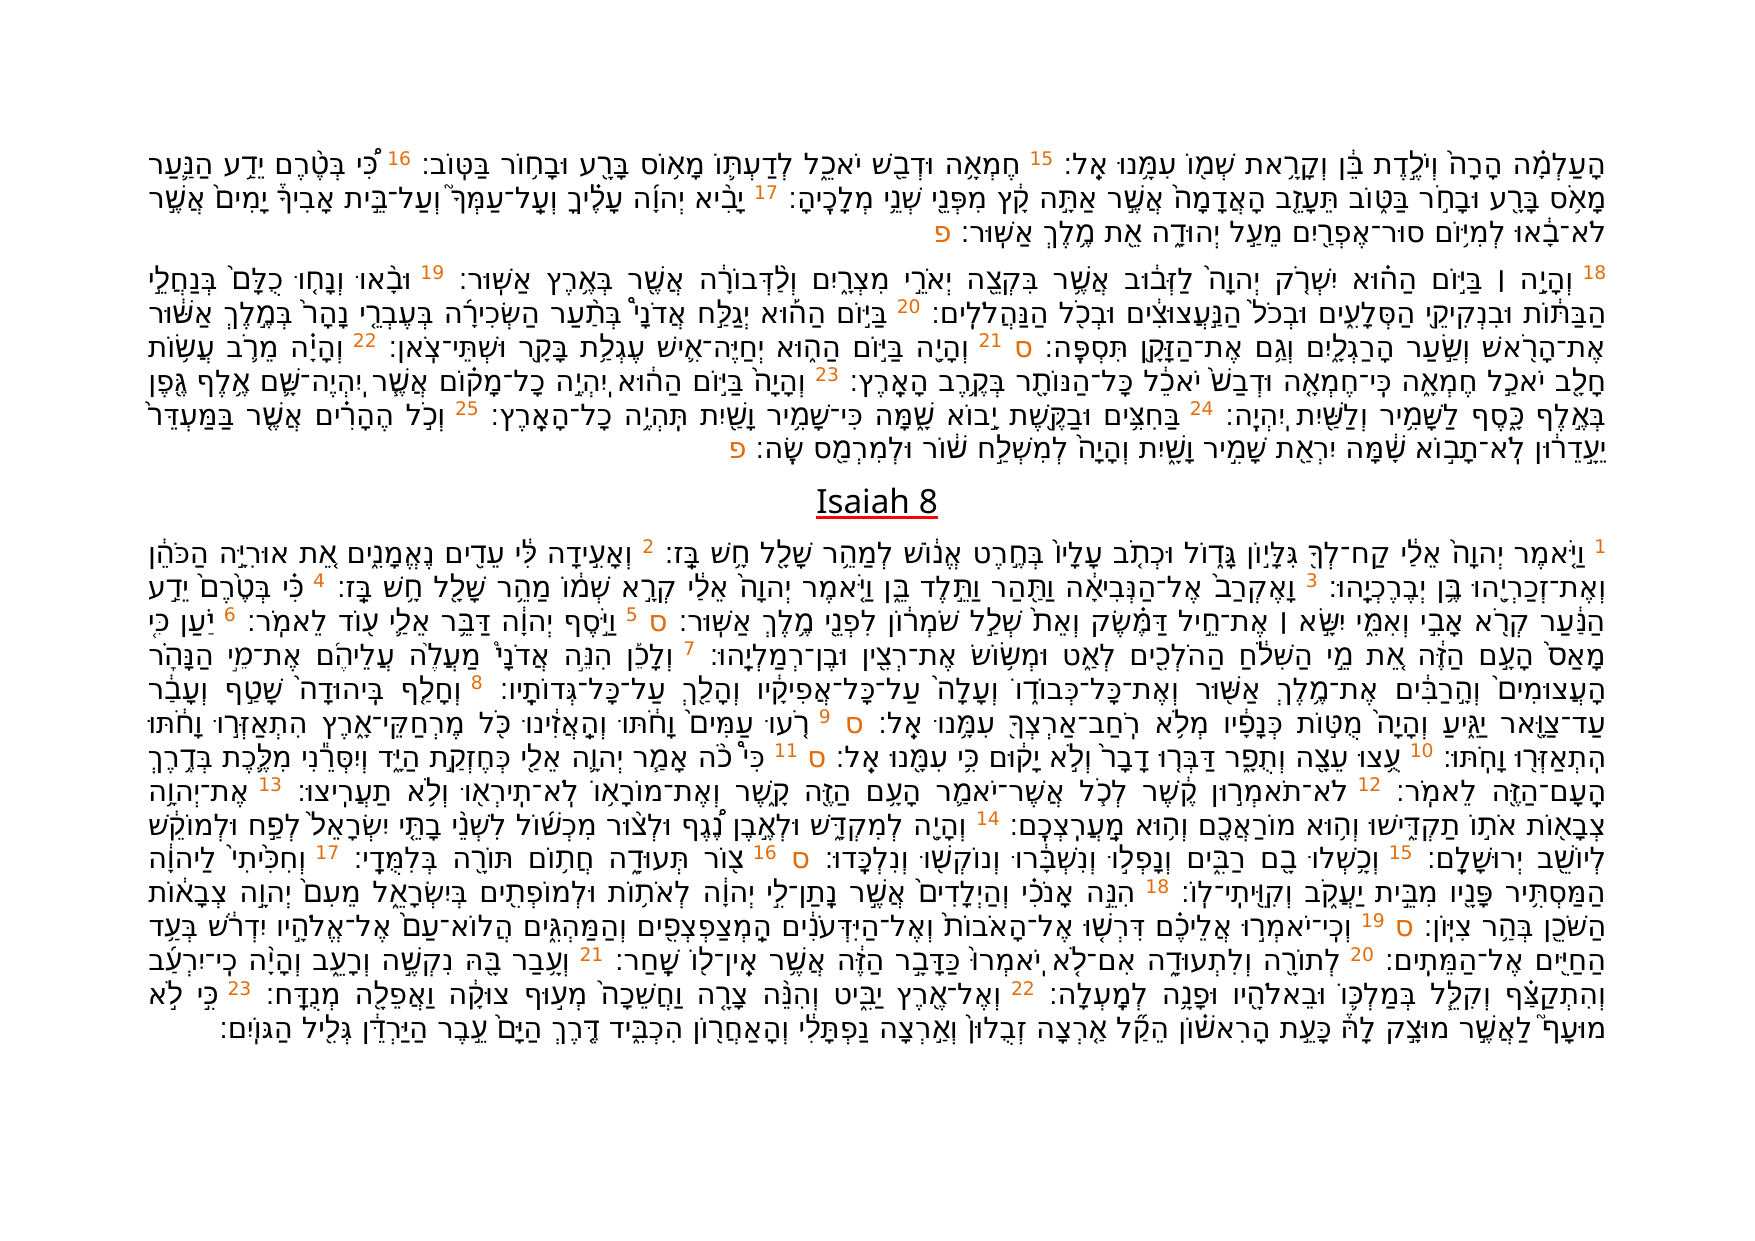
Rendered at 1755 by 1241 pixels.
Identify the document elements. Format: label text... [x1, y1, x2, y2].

text ‬‬‬18 וְהָיָ֣ה ׀ בַּיּ֣וֹם הַה֗וּא יִשְׁרֹ֤ק יְהוָה֙ לַזְּב֔וּב אֲשֶׁ֥ר בִּקְצֵ֖ה יְאֹרֵ֣י מִצְרָ֑יִם וְלַ֨דְּבוֹרָ֔ה אֲשֶׁ֖ר בְּאֶ֥רֶץ אַשּֽׁוּר׃ ‬‬‬19 וּבָ֨אוּ וְנָח֤וּ כֻלָּם֙ בְּנַחֲלֵ֣י הַבַּתּ֔וֹת וּבִנְקִיקֵ֖י הַסְּלָעִ֑ים וּבְכֹל֙ הַנַּ֣עֲצוּצִ֔ים וּבְכֹ֖ל הַנַּהֲלֹלִֽים׃ ‬‬‬20 בַּיּ֣וֹם הַה֡וּא יְגַלַּ֣ח אֲדֹנָי֩ בְּתַ֨עַר הַשְּׂכִירָ֜ה בְּעֶבְרֵ֤י נָהָר֙ בְּמֶ֣לֶךְ אַשּׁ֔וּר אֶת־הָרֹ֖אשׁ וְשַׂ֣עַר הָרַגְלָ֑יִם וְגַ֥ם אֶת־הַזָּקָ֖ן תִּסְפֶּֽה׃ ס ‬‬‬21 וְהָיָ֖ה בַּיּ֣וֹם הַה֑וּא יְחַיֶּה־אִ֛ישׁ עֶגְלַ֥ת בָּקָ֖ר וּשְׁתֵּי־צֹֽאן׃ ‬‬‬22 וְהָיָ֗ה מֵרֹ֛ב עֲשׂ֥וֹת חָלָ֖ב יֹאכַ֣ל חֶמְאָ֑ה כִּֽי־חֶמְאָ֤ה וּדְבַשׁ֙ יֹאכֵ֔ל כָּל־הַנּוֹתָ֖ר בְּקֶ֥רֶב הָאָֽרֶץ׃ ‬‬‬23 וְהָיָה֙ בַּיּ֣וֹם הַה֔וּא יִֽהְיֶ֣ה כָל־מָק֗וֹם אֲשֶׁ֧ר יִֽהְיֶה־שָּׁ֛ם אֶ֥לֶף גֶּ֖פֶן בְּאֶ֣לֶף כָּ֑סֶף לַשָּׁמִ֥יר וְלַשַּׁ֖יִת יִֽהְיֶֽה׃ ‬‬‬24 בַּחִצִּ֥ים וּבַקֶּ֖שֶׁת יָ֣בוֹא שָׁ֑מָּה כִּי־שָׁמִ֥יר וָשַׁ֖יִת תִּֽהְיֶ֥ה כָל־הָאָֽרֶץ׃ ‬‬‬25 וְכֹ֣ל הֶהָרִ֗ים אֲשֶׁ֤ר בַּמַּעְדֵּר֙ יֵעָ֣דֵר֔וּן לֹֽא־תָב֣וֹא שָׁ֔מָּה יִרְאַ֖ת שָׁמִ֣יר וָשָׁ֑יִת וְהָיָה֙ לְמִשְׁלַ֣ח שׁ֔וֹר וּלְמִרְמַ֖ס שֶֽׂה׃ פ ‬‬‬‬‬‬‬‬‬‬‬ [148, 262, 1606, 466]
text 1 וַיֹּ֤אמֶר יְהוָה֙ אֵלַ֔י קַח־לְךָ֖ גִּלָּי֣וֹן גָּד֑וֹל וּכְתֹ֤ב עָלָיו֙ בְּחֶ֣רֶט אֱנ֔וֹשׁ לְמַהֵ֥ר שָׁלָ֖ל חָ֥שׁ בַּֽז׃ 2 וְאָעִ֣ידָה לִּ֔י עֵדִ֖ים נֶאֱמָנִ֑ים אֵ֚ת אוּרִיָּ֣ה הַכֹּהֵ֔ן וְאֶת־זְכַרְיָ֖הוּ בֶּ֥ן יְבֶרֶכְיָֽהוּ׃ ‬‬‬3 וָאֶקְרַב֙ אֶל־הַנְּבִיאָ֔ה וַתַּ֖הַר וַתֵּ֣לֶד בֵּ֑ן וַיֹּ֤אמֶר יְהוָה֙ אֵלַ֔י קְרָ֣א שְׁמ֔וֹ מַהֵ֥ר שָׁלָ֖ל חָ֥שׁ בַּֽז׃ ‬‬‬4 כִּ֗י בְּטֶ֙רֶם֙ יֵדַ֣ע הַנַּ֔עַר קְרֹ֖א אָבִ֣י וְאִמִּ֑י יִשָּׂ֣א ׀ אֶת־חֵ֣יל דַּמֶּ֗שֶׂק וְאֵת֙ שְׁלַ֣ל שֹׁמְר֔וֹן לִפְנֵ֖י מֶ֥לֶךְ אַשּֽׁוּר׃ ס ‬‬‬5 וַיֹּ֣סֶף יְהוָ֔ה דַּבֵּ֥ר אֵלַ֛י ע֖וֹד לֵאמֹֽר׃ ‬‬‬6 יַ֗עַן כִּ֤י מָאַס֙ הָעָ֣ם הַזֶּ֔ה אֵ֚ת מֵ֣י הַשִּׁלֹ֔חַ הַהֹלְכִ֖ים לְאַ֑ט וּמְשׂ֥וֹשׂ אֶת־רְצִ֖ין וּבֶן־רְמַלְיָֽהוּ׃ ‬‬‬‬7 וְלָכֵ֡ן הִנֵּ֣ה אֲדֹנָי֩ מַעֲלֶ֨ה עֲלֵיהֶ֜ם אֶת־מֵ֣י הַנָּהָ֗ר הָעֲצוּמִים֙ וְהָ֣רַבִּ֔ים אֶת־מֶ֥לֶךְ אַשּׁ֖וּר וְאֶת־כָּל־כְּבוֹד֑וֹ וְעָלָה֙ עַל־כָּל־אֲפִיקָ֔יו וְהָלַ֖ךְ עַל־כָּל־גְּדוֹתָֽיו׃ ‬‬‬8 וְחָלַ֤ף בִּֽיהוּדָה֙ שָׁטַ֣ף וְעָבַ֔ר עַד־צַוָּ֖אר יַגִּ֑יעַ וְהָיָה֙ מֻטּ֣וֹת כְּנָפָ֔יו מְלֹ֥א רֹֽחַב־אַרְצְךָ֖ עִמָּ֥נוּ אֵֽל׃ ס ‬‬‬9 רֹ֤עוּ עַמִּים֙ וָחֹ֔תּוּ וְהַֽאֲזִ֔ינוּ כֹּ֖ל מֶרְחַקֵּי־אָ֑רֶץ הִתְאַזְּר֣וּ וָחֹ֔תּוּ הִֽתְאַזְּר֖וּ וָחֹֽתּוּ׃ ‬‬‬10 עֻ֥צוּ עֵצָ֖ה וְתֻפָ֑ר דַּבְּר֤וּ דָבָר֙ וְלֹ֣א יָק֔וּם כִּ֥י עִמָּ֖נוּ אֵֽל׃ ס ‬‬‬11 כִּי֩ כֹ֨ה אָמַ֧ר יְהוָ֛ה אֵלַ֖י כְּחֶזְקַ֣ת הַיָּ֑ד וְיִסְּרֵ֕נִי מִלֶּ֛כֶת בְּדֶ֥רֶךְ הָֽעָם־הַזֶּ֖ה לֵאמֹֽר׃ ‬‬‬12 לֹא־תֹאמְר֣וּן קֶ֔שֶׁר לְכֹ֧ל אֲשֶׁר־יֹאמַ֛ר הָעָ֥ם הַזֶּ֖ה קָ֑שֶׁר וְאֶת־מוֹרָא֥וֹ לֹֽא־תִֽירְא֖וּ וְלֹ֥א תַעֲרִֽיצוּ׃ ‬‬‬13 אֶת־יְהוָ֥ה צְבָא֖וֹת אֹת֣וֹ תַקְדִּ֑ישׁוּ וְה֥וּא מוֹרַאֲכֶ֖ם וְה֥וּא מֽ͏ַעֲרִֽצְכֶֽם׃ ‬‬‬14 וְהָיָ֖ה לְמִקְדָּ֑שׁ וּלְאֶ֣בֶן נֶ֠גֶף וּלְצ֨וּר מִכְשׁ֜וֹל לִשְׁנֵ֨י בָתֵּ֤י יִשְׂרָאֵל֙ לְפַ֣ח וּלְמוֹקֵ֔שׁ לְיוֹשֵׁ֖ב יְרוּשָׁלָֽ͏ִם׃ ‬‬‬15 וְכָ֥שְׁלוּ בָ֖ם רַבִּ֑ים וְנָפְל֣וּ וְנִשְׁבָּ֔רוּ וְנוֹקְשׁ֖וּ וְנִלְכָּֽדוּ׃ ס ‬‬‬16 צ֖וֹר תְּעוּדָ֑ה חֲת֥וֹם תּוֹרָ֖ה בְּלִמֻּדָֽי׃ ‬‬‬17 וְחִכִּ֙יתִי֙ לַיהוָ֔ה הַמַּסְתִּ֥יר פָּנָ֖יו מִבֵּ֣ית יַעֲקֹ֑ב וְקִוֵּ֖יתִֽי־לֽוֹ׃ ‬‬‬18 הִנֵּ֣ה אָנֹכִ֗י וְהַיְלָדִים֙ אֲשֶׁ֣ר נָֽתַן־לִ֣י יְהוָ֔ה לְאֹת֥וֹת וּלְמוֹפְתִ֖ים בְּיִשְׂרָאֵ֑ל מֵעִם֙ יְהוָ֣ה צְבָא֔וֹת הַשֹּׁכֵ֖ן בְּהַ֥ר צִיּֽוֹן׃ ס ‬‬‬19 וְכִֽי־יֹאמְר֣וּ אֲלֵיכֶ֗ם דִּרְשׁ֤וּ אֶל־הָאֹבוֹת֙ וְאֶל־הַיִּדְּעֹנִ֔ים הַֽמְצַפְצְפִ֖ים וְהַמַּהְגִּ֑ים הֲלוֹא־עַם֙ אֶל־אֱלֹהָ֣יו יִדְרֹ֔שׁ בְּעַ֥ד הַחַיִּ֖ים אֶל־הַמֵּתִֽים׃ ‬‬‬20 לְתוֹרָ֖ה וְלִתְעוּדָ֑ה אִם־לֹ֤א יֹֽאמְרוּ֙ כַּדָּבָ֣ר הַזֶּ֔ה אֲשֶׁ֥ר אֵֽין־ל֖וֹ שָֽׁחַר׃ ‬‬‬21 וְעָ֥בַר בָּ֖הּ נִקְשֶׁ֣ה וְרָעֵ֑ב וְהָיָ֨ה כִֽי־יִרְעַ֜ב וְהִתְקַצַּ֗ף וְקִלֵּ֧ל בְּמַלְכּ֛וֹ וּבֵאלֹהָ֖יו וּפָנָ֥ה לְמָֽעְלָה׃ ‬‬‬22 וְאֶל־אֶ֖רֶץ יַבִּ֑יט וְהִנֵּ֨ה צָרָ֤ה וַחֲשֵׁכָה֙ מְע֣וּף צוּקָ֔ה וַאֲפֵלָ֖ה מְנֻדָּֽח׃ ‬‬‬23 כִּ֣י לֹ֣א מוּעָף֮ לַאֲשֶׁ֣ר מוּצָ֣ק לָהּ֒ כָּעֵ֣ת הָרִאשׁ֗וֹן הֵקַ֞ל אַ֤רְצָה זְבֻלוּן֙ וְאַ֣רְצָה נַפְתָּלִ֔י וְהָאַחֲר֖וֹן הִכְבִּ֑יד דֶּ֤רֶךְ הַיָּם֙ עֵ֣בֶר הַיַּרְדֵּ֔ן גְּלִ֖יל הַגּוֹיִֽם׃ ‬‬‬‬‬‬‬‬‬‬‬‬‬‬‬‬‬‬‬‬‬‬‬‬‬ [148, 536, 1606, 1046]
text 1 וַיְהִ֡י בִּימֵ֣י אָ֠חָז בֶּן־יוֹתָ֨ם בֶּן־עֻזִּיָּ֜הוּ מֶ֣לֶךְ יְהוּדָ֗ה עָלָ֣ה רְצִ֣ין מֶֽלֶךְ־אֲ֠רָם וּפֶ֨קַח בֶּן־רְמַלְיָ֤הוּ מֶֽלֶךְ־יִשְׂרָאֵל֙ יְר֣וּשָׁלִַ֔ם לַמִּלְחָמָ֖ה עָלֶ֑יהָ וְלֹ֥א יָכֹ֖ל לְהִלָּחֵ֥ם עָלֶֽיהָ׃ 2 וַיֻּגַּ֗ד לְבֵ֤ית דָּוִד֙ לֵאמֹ֔ר נָ֥חָֽה אֲרָ֖ם עַל־אֶפְרָ֑יִם וַיָּ֤נַע לְבָבוֹ֙ וּלְבַ֣ב עַמּ֔וֹ כְּנ֥וֹעַ עֲצֵי־יַ֖עַר מִפְּנֵי־רֽוּחַ׃ ‬‬‬3 וַיֹּ֣אמֶר יְהוָה֮ אֶֽל־יְשַׁעְיָהוּ֒ צֵא־נָא֙ לִקְרַ֣את אָחָ֔ז אַתָּ֕ה וּשְׁאָ֖ר יָשׁ֣וּב בְּנֶ֑ךָ אֶל־קְצֵ֗ה תְּעָלַת֙ הַבְּרֵכָ֣ה הָעֶלְיוֹנָ֔ה אֶל־מְסִלַּ֖ת שְׂדֵ֥ה כוֹבֵֽס׃ ‬‬‬4 וְאָמַרְתָּ֣ אֵ֠לָיו הִשָּׁמֵ֨ר וְהַשְׁקֵ֜ט אַל־תִּירָ֗א וּלְבָבְךָ֙ אַל־יֵרַ֔ךְ מִשְּׁנֵ֨י זַנְב֧וֹת הָאוּדִ֛ים הָעֲשֵׁנִ֖ים הָאֵ֑לֶּה בָּחֳרִי־אַ֛ף רְצִ֥ין וַאֲרָ֖ם וּבֶן־רְמַלְיָֽהוּ׃ ‬‬‬5 יַ֗עַן כִּֽי־יָעַ֥ץ עָלֶ֛יךָ אֲרָ֖ם רָעָ֑ה אֶפְרַ֥יִם וּבֶן־רְמַלְיָ֖הוּ לֵאמֹֽר׃ ‬‬‬6 נַעֲלֶ֤ה בִֽיהוּדָה֙ וּנְקִיצֶ֔נָּה וְנַבְקִעֶ֖נָּה אֵלֵ֑ינוּ וְנַמְלִ֥יךְ מֶ֙לֶךְ֙ בְּתוֹכָ֔הּ אֵ֖ת בֶּן־טָֽבְאַֽל׃ ס ‬‬‬7 כֹּ֥ה אָמַ֖ר אֲדֹנָ֣י יְהוִ֑ה לֹ֥א תָק֖וּם וְלֹ֥א תִֽהְיֶֽה׃ ‬‬‬8 כִּ֣י רֹ֤אשׁ אֲרָם֙ דַּמֶּ֔שֶׂק וְרֹ֥אשׁ דַּמֶּ֖שֶׂק רְצִ֑ין וּבְע֗וֹד שִׁשִּׁ֤ים וְחָמֵשׁ֙ שָׁנָ֔ה יֵחַ֥ת אֶפְרַ֖יִם מֵעָֽם׃ ‬‬‬9 וְרֹ֤אשׁ אֶפְרַ֙יִם֙ שֹׁמְר֔וֹן וְרֹ֥אשׁ שֹׁמְר֖וֹן בֶּן־רְמַלְיָ֑הוּ אִ֚ם לֹ֣א תַאֲמִ֔ינוּ כִּ֖י לֹ֥א תֵאָמֵֽנוּ׃ ס ‬‬‬10 וַיּ֣וֹסֶף יְהוָ֔ה דַּבֵּ֥ר אֶל־אָחָ֖ז לֵאמֹֽר׃ ‬‬‬11 שְׁאַל־לְךָ֣ א֔וֹת מֵעִ֖ם יְהוָ֣ה אֱלֹהֶ֑יךָ הַעְמֵ֣ק שְׁאָ֔לָה א֖וֹ הַגְבֵּ֥הַּ לְמָֽעְלָה׃ ‬‬‬12 וַיֹּ֖אמֶר אָחָ֑ז לֹא־אֶשְׁאַ֥ל וְלֹֽא־אֲנַסֶּ֖ה אֶת־יְהוָֽה׃ ‬‬‬13 וַיֹּ֕אמֶר שִׁמְעוּ־נָ֖א בֵּ֣ית דָּוִ֑ד הַמְעַ֤ט מִכֶּם֙ הַלְא֣וֹת אֲנָשִׁ֔ים כִּ֥י תַלְא֖וּ גַּ֥ם אֶת־אֱלֹהָֽי׃ ‬‬‬14 לָ֠כֵן יִתֵּ֨ן אֲדֹנָ֥י ה֛וּא לָכֶ֖ם א֑וֹת הִנֵּ֣ה הָעַלְמָ֗ה הָרָה֙ וְיֹלֶ֣דֶת בֵּ֔ן וְקָרָ֥את שְׁמ֖וֹ עִמָּ֥נוּ אֵֽל׃ ‬‬‬15 חֶמְאָ֥ה וּדְבַ֖שׁ יֹאכֵ֑ל לְדַעְתּ֛וֹ מָא֥וֹס בָּרָ֖ע וּבָח֥וֹר בַּטּֽוֹב׃ ‬‬‬16 כִּ֠י בְּטֶ֨רֶם יֵדַ֥ע הַנַּ֛עַר מָאֹ֥ס בָּרָ֖ע וּבָחֹ֣ר בַּטּ֑וֹב תֵּעָזֵ֤ב הָאֲדָמָה֙ אֲשֶׁ֣ר אַתָּ֣ה קָ֔ץ מִפְּנֵ֖י שְׁנֵ֥י מְלָכֶֽיהָ׃ ‬‬‬17 יָבִ֨יא יְהוָ֜ה עָלֶ֗יךָ וְעַֽל־עַמְּךָ֮ וְעַל־בֵּ֣ית אָבִיךָ֒ יָמִים֙ אֲשֶׁ֣ר לֹא־בָ֔אוּ לְמִיּ֥וֹם סוּר־אֶפְרַ֖יִם מֵעַ֣ל יְהוּדָ֑ה אֵ֖ת מֶ֥לֶךְ אַשּֽׁוּר׃ פ ‬‬‬‬‬‬‬‬‬‬‬‬‬‬‬‬ [148, 148, 1606, 249]
text Isaiah 8 [148, 478, 1606, 524]
